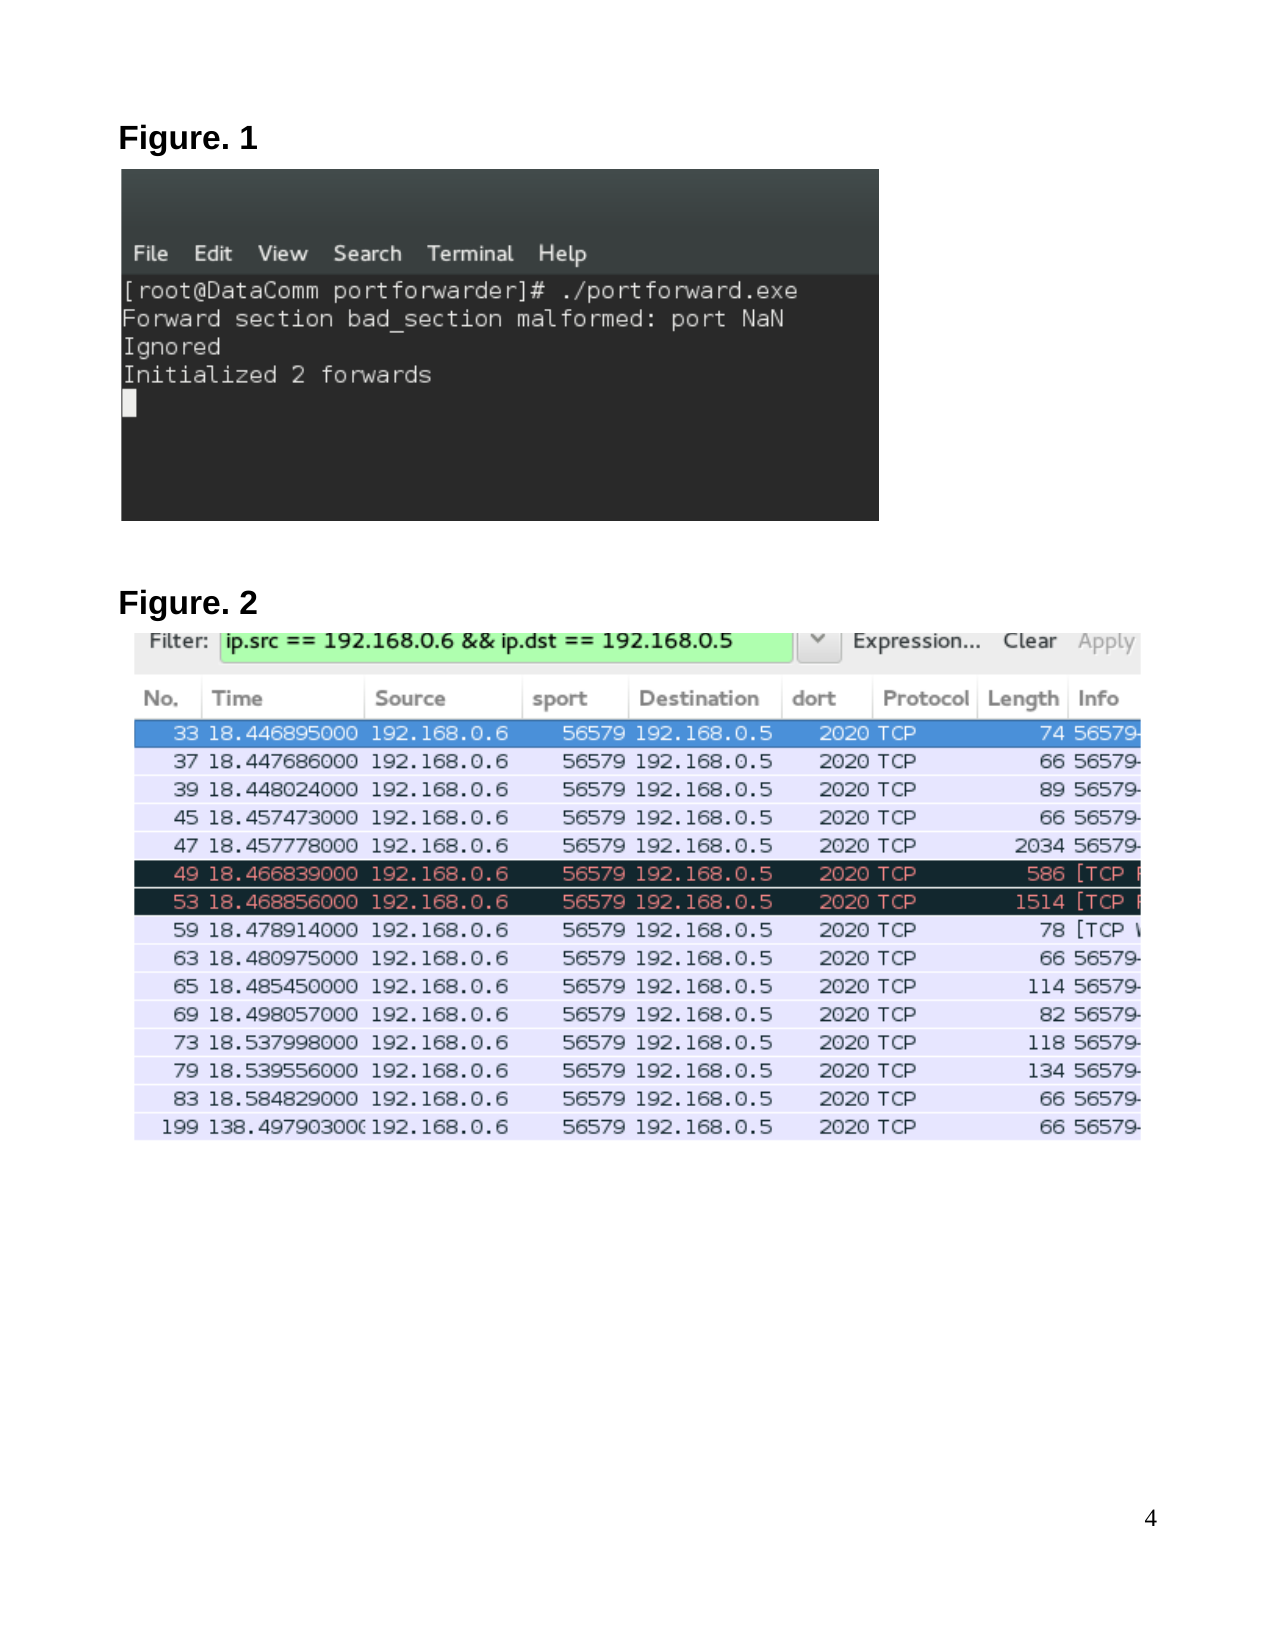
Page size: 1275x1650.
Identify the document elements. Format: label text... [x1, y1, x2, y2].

subtitle Figure. 2 [118, 583, 1157, 621]
subtitle Figure. 1 [118, 118, 1157, 157]
